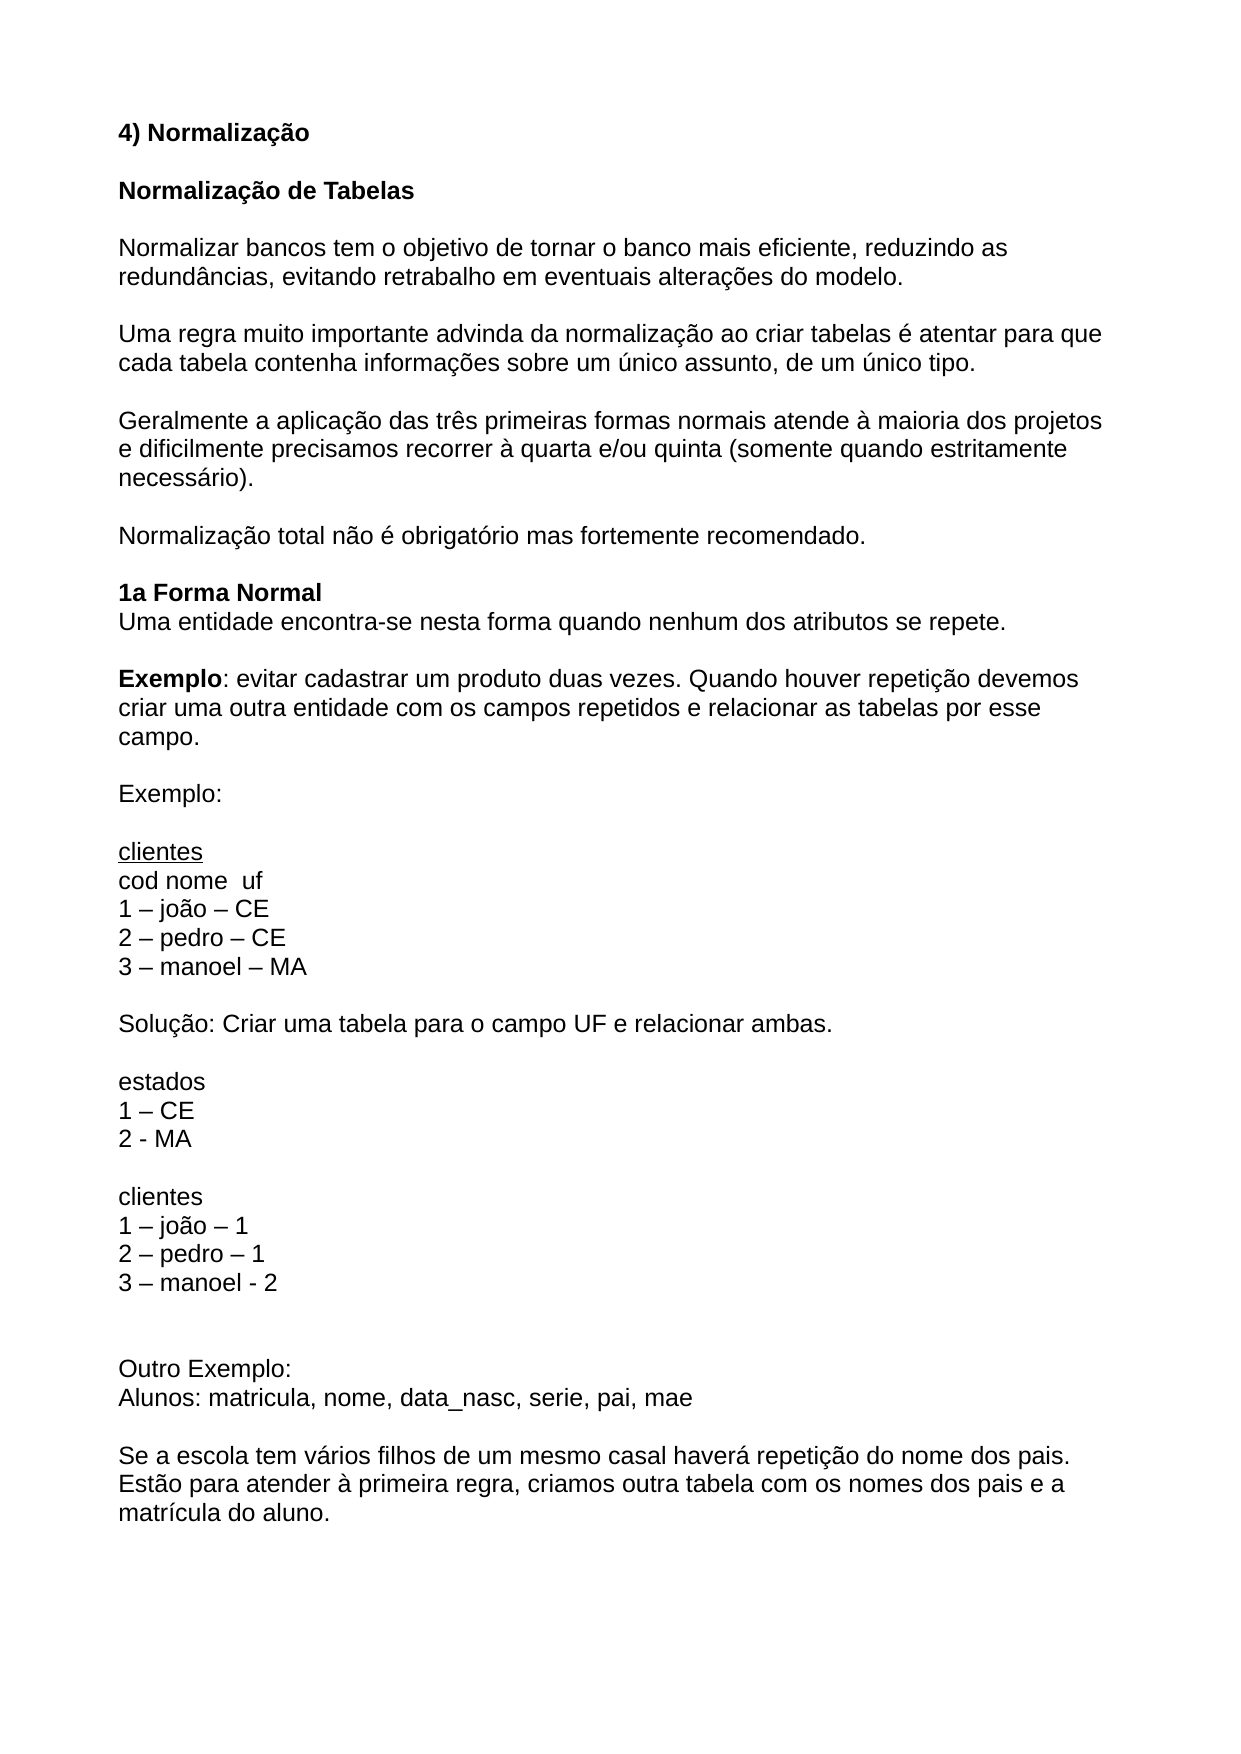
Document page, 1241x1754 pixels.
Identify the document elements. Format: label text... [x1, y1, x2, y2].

text Uma entidade encontra-se nesta forma quando nenhum dos atributos se repete. [118, 607, 1122, 636]
text 3 – manoel – MA [118, 952, 1122, 981]
text cod nome uf [118, 866, 1122, 894]
text Outro Exemplo: [118, 1354, 1122, 1383]
text clientes [118, 837, 1122, 866]
text 4) Normalização [118, 118, 1122, 147]
text Exemplo: [118, 779, 1122, 808]
text 2 - MA [118, 1124, 1122, 1153]
text Alunos: matricula, nome, data_nasc, serie, pai, mae [118, 1383, 1122, 1412]
text Geralmente a aplicação das três primeiras formas normais atende à maioria dos projetos e dificilmente precisamos recorrer à quarta e/ou quinta (somente quando estritamente necessário). [118, 406, 1122, 492]
text 2 – pedro – 1 [118, 1239, 1122, 1268]
text 2 – pedro – CE [118, 923, 1122, 952]
text 1a Forma Normal [118, 578, 1122, 607]
text Exemplo: evitar cadastrar um produto duas vezes. Quando houver repetição devemos criar uma outra entidade com os campos repetidos e relacionar as tabelas por esse campo. [118, 664, 1122, 751]
text Normalizar bancos tem o objetivo de tornar o banco mais eficiente, reduzindo as redundâncias, evitando retrabalho em eventuais alterações do modelo. [118, 233, 1122, 291]
text 3 – manoel - 2 [118, 1268, 1122, 1297]
text Uma regra muito importante advinda da normalização ao criar tabelas é atentar para que cada tabela contenha informações sobre um único assunto, de um único tipo. [118, 319, 1122, 377]
text 1 – CE [118, 1096, 1122, 1124]
text Normalização de Tabelas [118, 176, 1122, 204]
text Solução: Criar uma tabela para o campo UF e relacionar ambas. [118, 1009, 1122, 1038]
text 1 – joão – CE [118, 894, 1122, 923]
text Normalização total não é obrigatório mas fortemente recomendado. [118, 521, 1122, 549]
text clientes [118, 1182, 1122, 1211]
text 1 – joão – 1 [118, 1211, 1122, 1239]
text estados [118, 1067, 1122, 1096]
text Se a escola tem vários filhos de um mesmo casal haverá repetição do nome dos pais. Estão para atender à primeira regra, criamos outra tabela com os nomes dos pais e a matrícula do aluno. [118, 1441, 1122, 1527]
